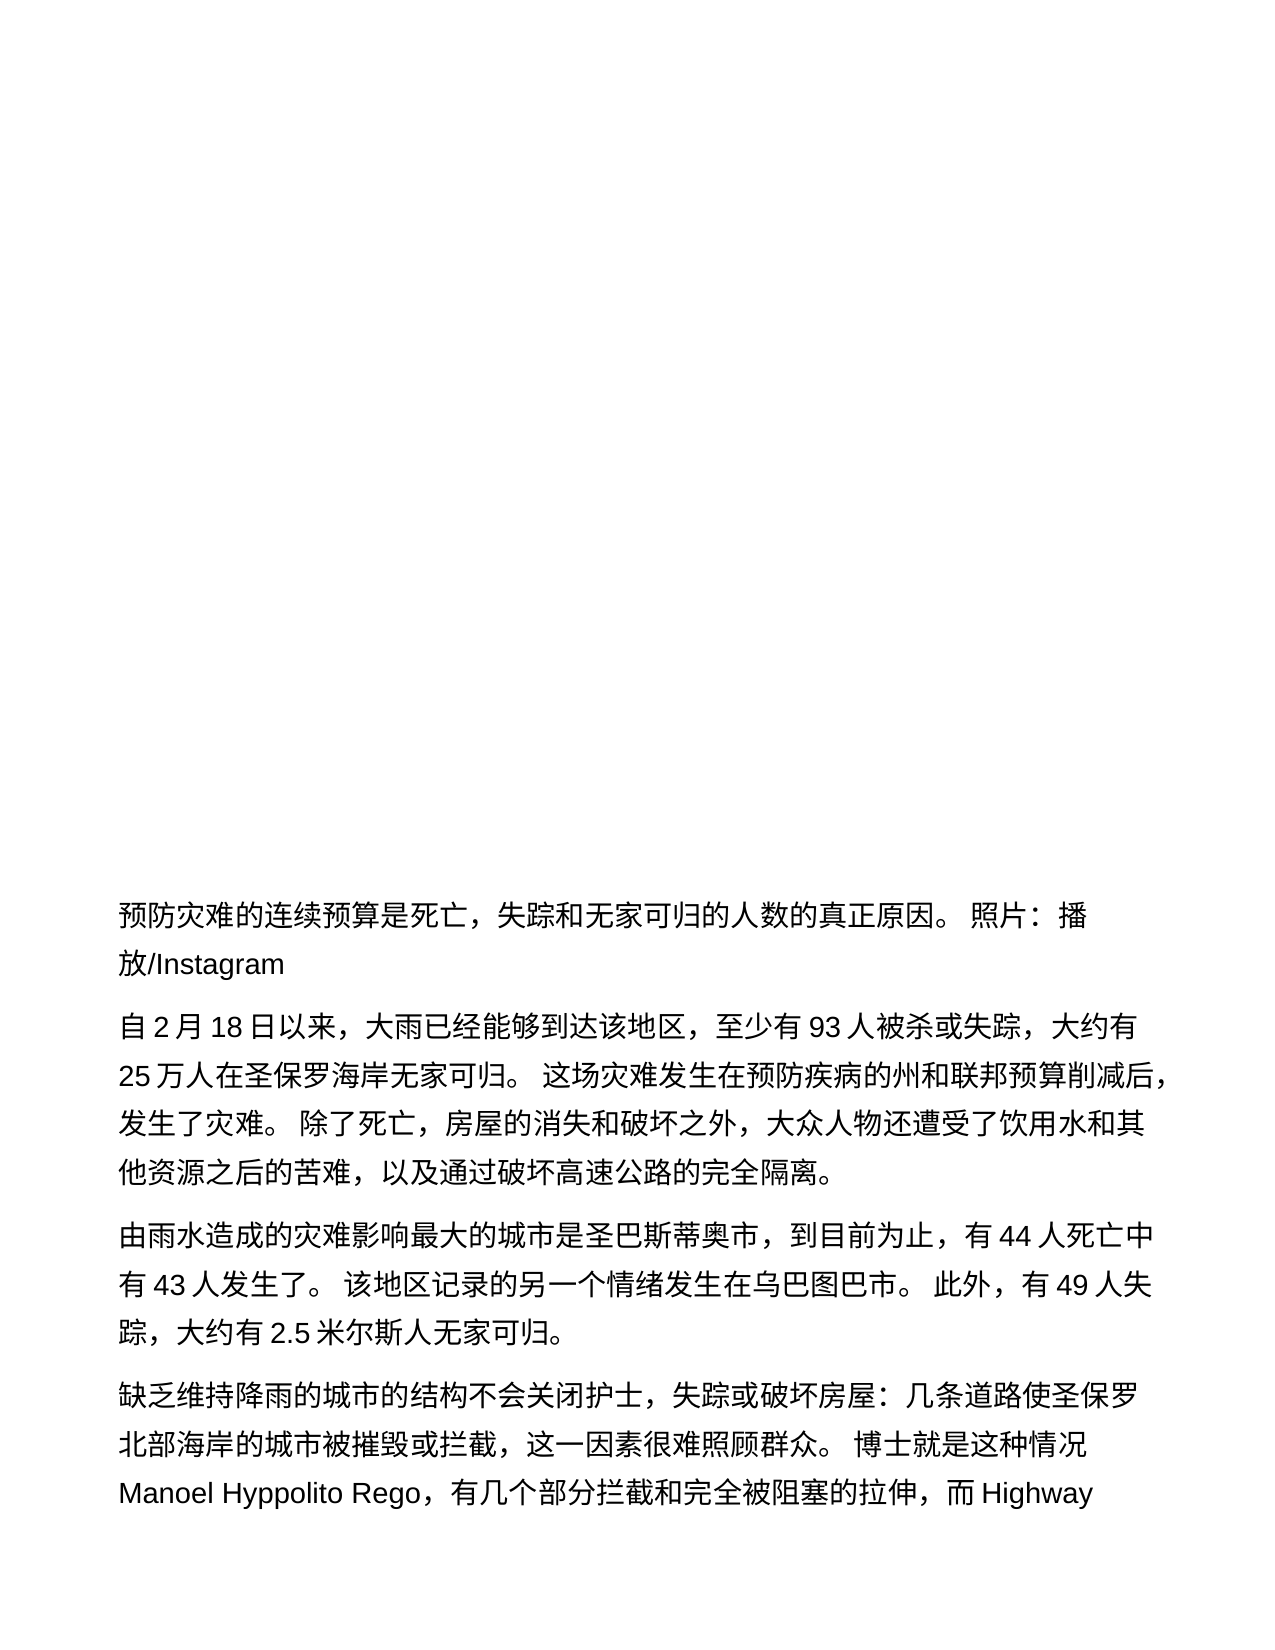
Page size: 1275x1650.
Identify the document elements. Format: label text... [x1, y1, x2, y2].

text 缺乏维持降雨的城市的结构不会关闭护士，失踪或破坏房屋：几条道路使圣保罗北部海岸的城市被摧毁或拦截，这一因素很难照顾群众。 博士就是这种情况 Manoel Hyppolito Rego，有几个部分拦截和完全被阻塞的拉伸，而Highway [118, 1373, 1157, 1512]
text 自2月18日以来，大雨已经能够到达该地区，至少有93人被杀或失踪，大约有25万人在圣保罗海岸无家可归。 这场灾难发生在预防疾病的州和联邦预算削减后，发生了灾难。 除了死亡，房屋的消失和破坏之外，大众人物还遭受了饮用水和其他资源之后的苦难，以及通过破坏高速公路的完全隔离。 [118, 1004, 1157, 1192]
text 由雨水造成的灾难影响最大的城市是圣巴斯蒂奥市，到目前为止，有44人死亡中有43人发生了。 该地区记录的另一个情绪发生在乌巴图巴市。 此外，有49人失踪，大约有2.5米尔斯人无家可归。 [118, 1213, 1157, 1352]
text 预防灾难的连续预算是死亡，失踪和无家可归的人数的真正原因。 照片：播放/Instagram [118, 118, 1157, 983]
